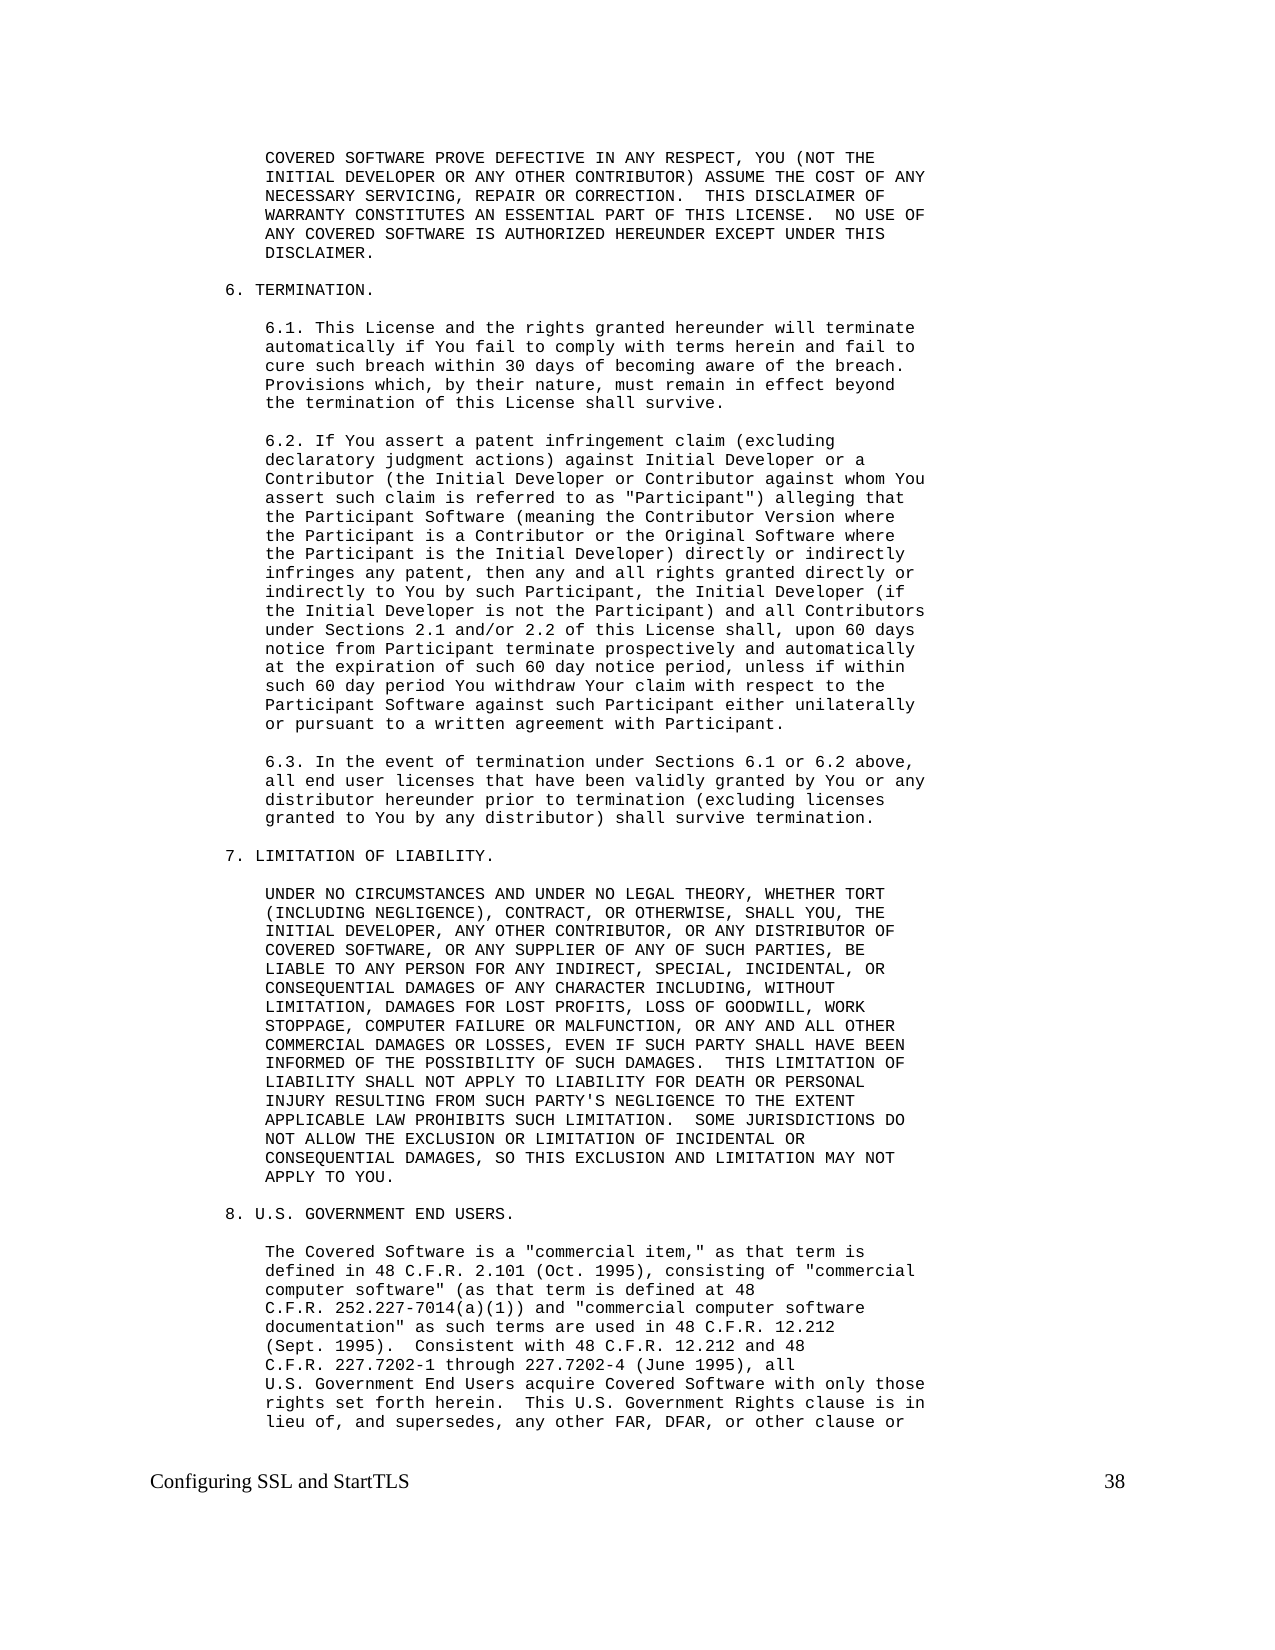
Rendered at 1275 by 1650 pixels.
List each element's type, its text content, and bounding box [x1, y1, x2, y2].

text 7. LIMITATION OF LIABILITY. [225, 848, 1125, 866]
text ANY COVERED SOFTWARE IS AUTHORIZED HEREUNDER EXCEPT UNDER THIS [225, 225, 1125, 244]
text documentation" as such terms are used in 48 C.F.R. 12.212 [225, 1319, 1125, 1338]
text such 60 day period You withdraw Your claim with respect to the [225, 678, 1125, 697]
text assert such claim is referred to as "Participant") alleging that [225, 489, 1125, 508]
text notice from Participant terminate prospectively and automatically [225, 640, 1125, 659]
text defined in 48 C.F.R. 2.101 (Oct. 1995), consisting of "commercial [225, 1262, 1125, 1281]
text NOT ALLOW THE EXCLUSION OR LIMITATION OF INCIDENTAL OR [225, 1130, 1125, 1149]
text C.F.R. 227.7202-1 through 227.7202-4 (June 1995), all [225, 1357, 1125, 1376]
text 6.3. In the event of termination under Sections 6.1 or 6.2 above, [225, 753, 1125, 772]
text Provisions which, by their nature, must remain in effect beyond [225, 376, 1125, 395]
text (INCLUDING NEGLIGENCE), CONTRACT, OR OTHERWISE, SHALL YOU, THE [225, 904, 1125, 923]
text INITIAL DEVELOPER OR ANY OTHER CONTRIBUTOR) ASSUME THE COST OF ANY [225, 169, 1125, 188]
text NECESSARY SERVICING, REPAIR OR CORRECTION. THIS DISCLAIMER OF [225, 188, 1125, 207]
text APPLICABLE LAW PROHIBITS SUCH LIMITATION. SOME JURISDICTIONS DO [225, 1112, 1125, 1130]
text 8. U.S. GOVERNMENT END USERS. [225, 1206, 1125, 1225]
text declaratory judgment actions) against Initial Developer or a [225, 452, 1125, 471]
text COVERED SOFTWARE PROVE DEFECTIVE IN ANY RESPECT, YOU (NOT THE [225, 150, 1125, 169]
text rights set forth herein. This U.S. Government Rights clause is in [225, 1394, 1125, 1413]
text (Sept. 1995). Consistent with 48 C.F.R. 12.212 and 48 [225, 1338, 1125, 1357]
text COVERED SOFTWARE, OR ANY SUPPLIER OF ANY OF SUCH PARTIES, BE [225, 942, 1125, 961]
text 6. TERMINATION. [225, 282, 1125, 301]
text indirectly to You by such Participant, the Initial Developer (if [225, 584, 1125, 602]
text the Participant is a Contributor or the Original Software where [225, 527, 1125, 546]
text UNDER NO CIRCUMSTANCES AND UNDER NO LEGAL THEORY, WHETHER TORT [225, 885, 1125, 904]
text U.S. Government End Users acquire Covered Software with only those [225, 1376, 1125, 1394]
text APPLY TO YOU. [225, 1168, 1125, 1187]
text DISCLAIMER. [225, 244, 1125, 263]
text INFORMED OF THE POSSIBILITY OF SUCH DAMAGES. THIS LIMITATION OF [225, 1055, 1125, 1074]
text INJURY RESULTING FROM SUCH PARTY'S NEGLIGENCE TO THE EXTENT [225, 1093, 1125, 1112]
text C.F.R. 252.227-7014(a)(1)) and "commercial computer software [225, 1300, 1125, 1319]
text LIABLE TO ANY PERSON FOR ANY INDIRECT, SPECIAL, INCIDENTAL, OR [225, 961, 1125, 979]
text CONSEQUENTIAL DAMAGES OF ANY CHARACTER INCLUDING, WITHOUT [225, 979, 1125, 998]
text infringes any patent, then any and all rights granted directly or [225, 565, 1125, 584]
text the Participant Software (meaning the Contributor Version where [225, 508, 1125, 527]
text STOPPAGE, COMPUTER FAILURE OR MALFUNCTION, OR ANY AND ALL OTHER [225, 1017, 1125, 1036]
text all end user licenses that have been validly granted by You or any [225, 772, 1125, 791]
text LIMITATION, DAMAGES FOR LOST PROFITS, LOSS OF GOODWILL, WORK [225, 998, 1125, 1017]
text distributor hereunder prior to termination (excluding licenses [225, 791, 1125, 810]
text The Covered Software is a "commercial item," as that term is [225, 1243, 1125, 1262]
text INITIAL DEVELOPER, ANY OTHER CONTRIBUTOR, OR ANY DISTRIBUTOR OF [225, 923, 1125, 942]
text the Initial Developer is not the Participant) and all Contributors [225, 602, 1125, 621]
text LIABILITY SHALL NOT APPLY TO LIABILITY FOR DEATH OR PERSONAL [225, 1074, 1125, 1093]
text COMMERCIAL DAMAGES OR LOSSES, EVEN IF SUCH PARTY SHALL HAVE BEEN [225, 1036, 1125, 1055]
text lieu of, and supersedes, any other FAR, DFAR, or other clause or [225, 1413, 1125, 1432]
text 6.1. This License and the rights granted hereunder will terminate [225, 320, 1125, 338]
text granted to You by any distributor) shall survive termination. [225, 810, 1125, 829]
text Contributor (the Initial Developer or Contributor against whom You [225, 471, 1125, 489]
text at the expiration of such 60 day notice period, unless if within [225, 659, 1125, 678]
text WARRANTY CONSTITUTES AN ESSENTIAL PART OF THIS LICENSE. NO USE OF [225, 207, 1125, 225]
text cure such breach within 30 days of becoming aware of the breach. [225, 357, 1125, 376]
text under Sections 2.1 and/or 2.2 of this License shall, upon 60 days [225, 621, 1125, 640]
text Participant Software against such Participant either unilaterally [225, 697, 1125, 716]
text the termination of this License shall survive. [225, 395, 1125, 414]
text or pursuant to a written agreement with Participant. [225, 716, 1125, 734]
text 6.2. If You assert a patent infringement claim (excluding [225, 433, 1125, 452]
text automatically if You fail to comply with terms herein and fail to [225, 338, 1125, 357]
text computer software" (as that term is defined at 48 [225, 1281, 1125, 1300]
text the Participant is the Initial Developer) directly or indirectly [225, 546, 1125, 565]
text CONSEQUENTIAL DAMAGES, SO THIS EXCLUSION AND LIMITATION MAY NOT [225, 1149, 1125, 1168]
